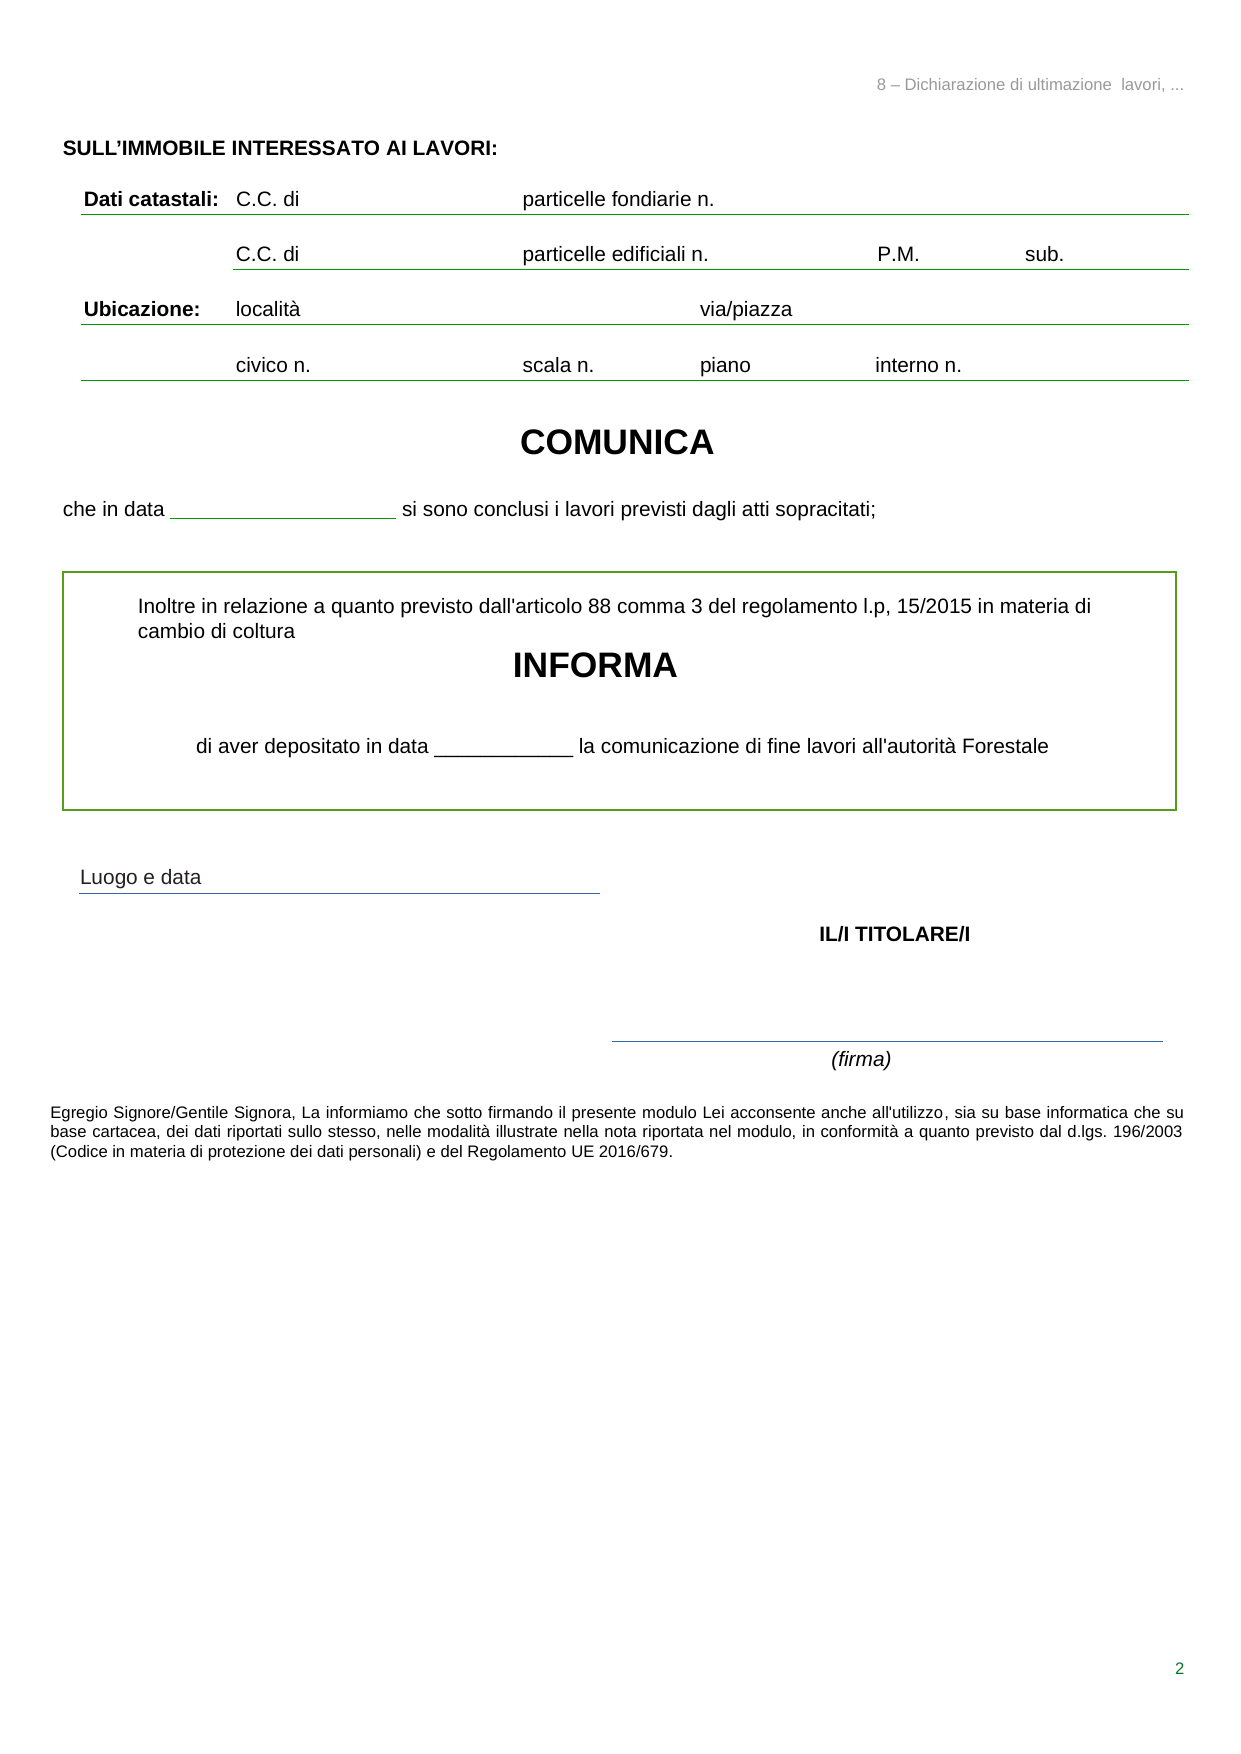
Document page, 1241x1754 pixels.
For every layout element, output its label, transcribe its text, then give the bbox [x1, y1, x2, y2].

text Egregio Signore/Gentile Signora, La informiamo che sotto firmando il presente modulo Lei acconsente anche all'utilizzo, sia su base informatica che su base cartacea, dei dati riportati sullo stesso, nelle modalità illustrate nella nota riportata nel modulo, in conformità a quanto previsto dal d.lgs. 196/2003 (Codice in materia di protezione dei dati personali) e del Regolamento UE 2016/679. [50, 1103, 1184, 1161]
text SULL’IMMOBILE INTERESSATO AI LAVORI: [63, 135, 1186, 159]
text che in data si sono conclusi i lavori previsti dagli atti sopracitati; [63, 497, 1184, 521]
list Inoltre in relazione a quanto previsto dall'articolo 88 comma 3 del regolamento l.p, 15/2015 in materia di [100, 594, 1175, 618]
text COMUNICA [50, 421, 1184, 462]
text di aver depositato in data ____________ la comunicazione di fine lavori all'autorità Forestale [64, 734, 1175, 758]
text (firma) [50, 1047, 891, 1071]
text Ubicazione: località via/piazza [81, 293, 1189, 324]
text INFORMA [513, 645, 719, 685]
text civico n. scala n. piano interno n. [81, 349, 1189, 380]
list cambio di coltura [100, 619, 1175, 643]
text C.C. di particelle edificiali n. P.M. sub. [233, 238, 1189, 269]
text Dati catastali: C.C. di particelle fondiarie n. [81, 183, 1189, 214]
text IL/I TITOLARE/I [605, 922, 1184, 946]
text Luogo e data [80, 865, 942, 889]
